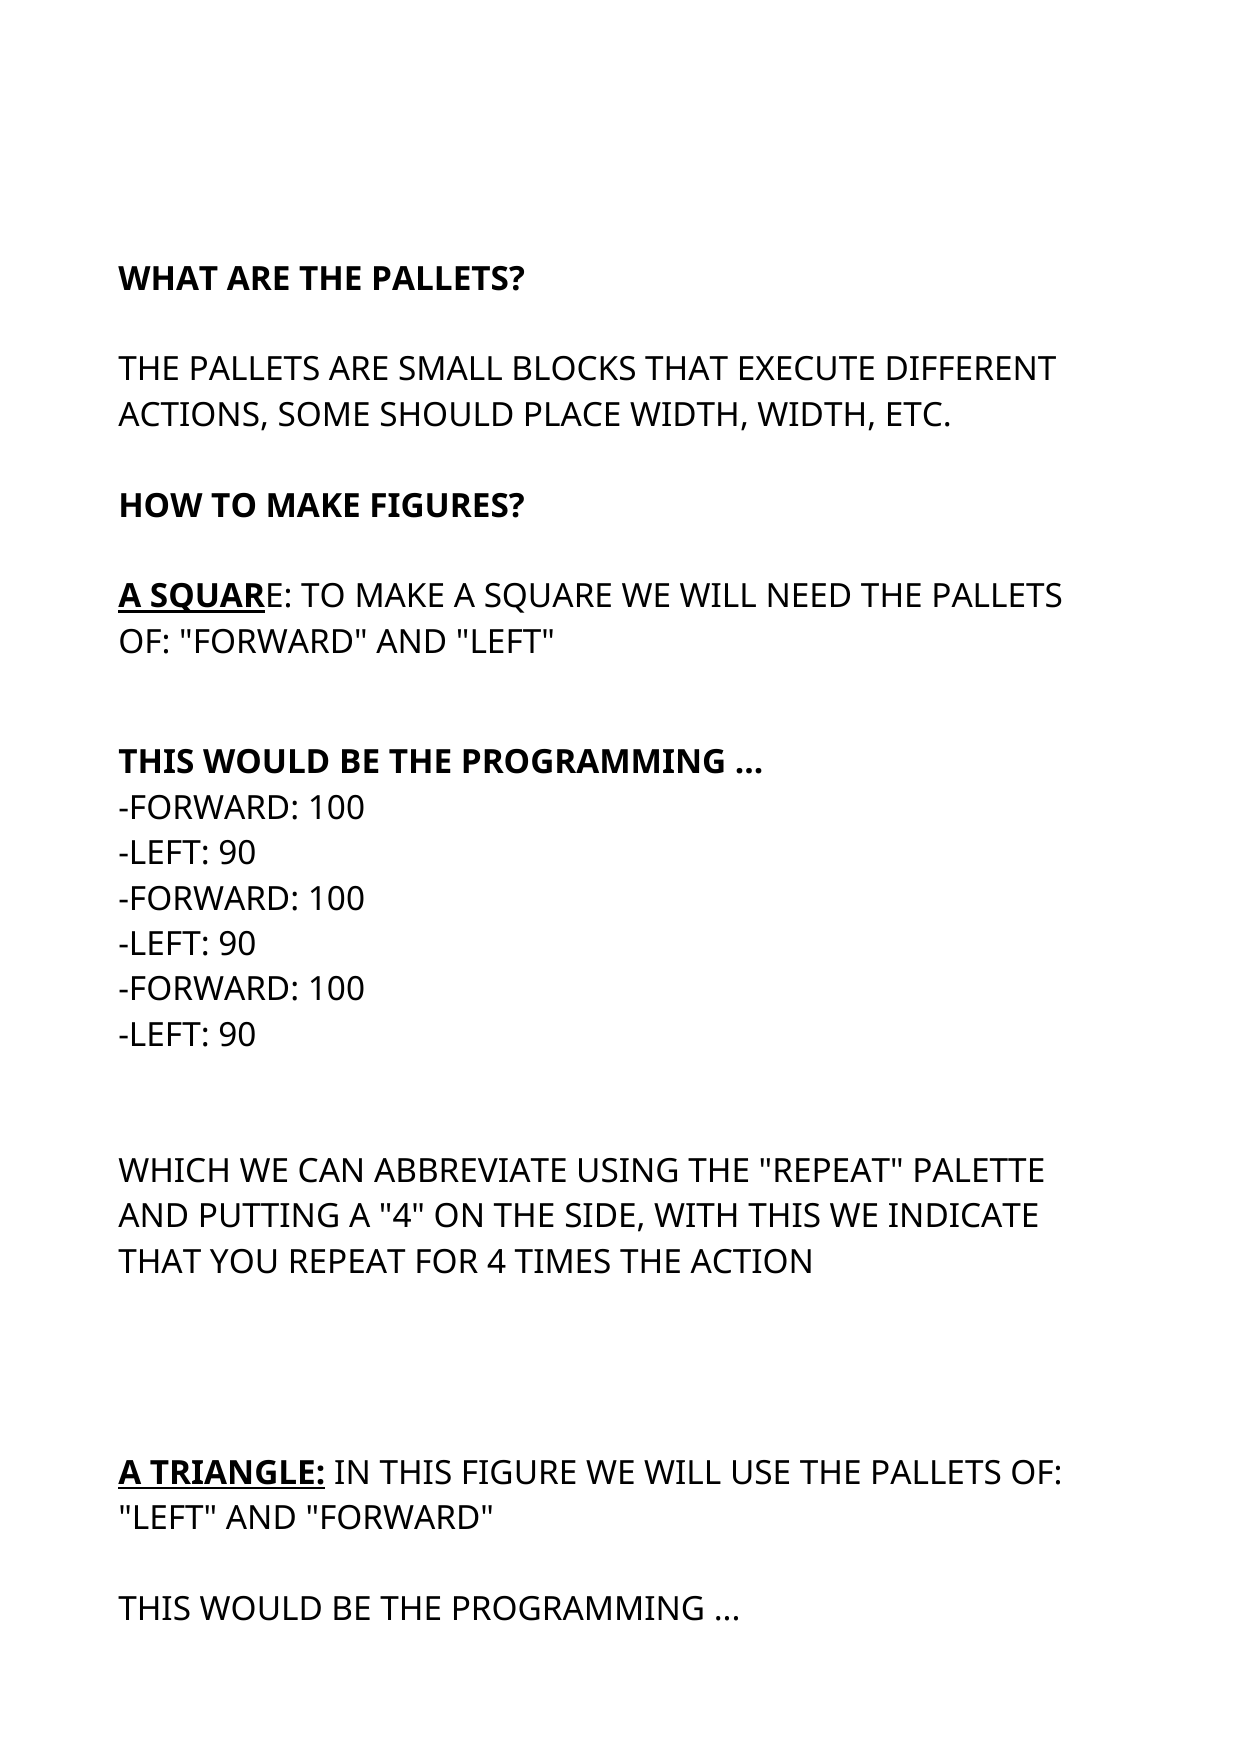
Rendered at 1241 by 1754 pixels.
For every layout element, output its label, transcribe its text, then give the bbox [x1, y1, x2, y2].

text HOW TO MAKE FIGURES? [118, 481, 1122, 527]
text -LEFT: 90 [118, 829, 1122, 874]
text A TRIANGLE: IN THIS FIGURE WE WILL USE THE PALLETS OF: "LEFT" AND "FORWARD" [118, 1449, 1122, 1539]
text -FORWARD: 100 [118, 965, 1122, 1011]
text -LEFT: 90 [118, 920, 1122, 965]
text THIS WOULD BE THE PROGRAMMING ... [118, 738, 1122, 783]
text A SQUARE: TO MAKE A SQUARE WE WILL NEED THE PALLETS OF: "FORWARD" AND "LEFT" [118, 572, 1122, 663]
text WHAT ARE THE PALLETS? [118, 254, 1122, 300]
text -FORWARD: 100 [118, 874, 1122, 920]
text -FORWARD: 100 [118, 783, 1122, 829]
text THIS WOULD BE THE PROGRAMMING ... [118, 1585, 1122, 1630]
text THE PALLETS ARE SMALL BLOCKS THAT EXECUTE DIFFERENT ACTIONS, SOME SHOULD PLACE WIDTH, WIDTH, ETC. [118, 345, 1122, 436]
text WHICH WE CAN ABBREVIATE USING THE "REPEAT" PALETTE AND PUTTING A "4" ON THE SIDE, WITH THIS WE INDICATE THAT YOU REPEAT FOR 4 TIMES THE ACTION [118, 1147, 1122, 1283]
text -LEFT: 90 [118, 1011, 1122, 1056]
